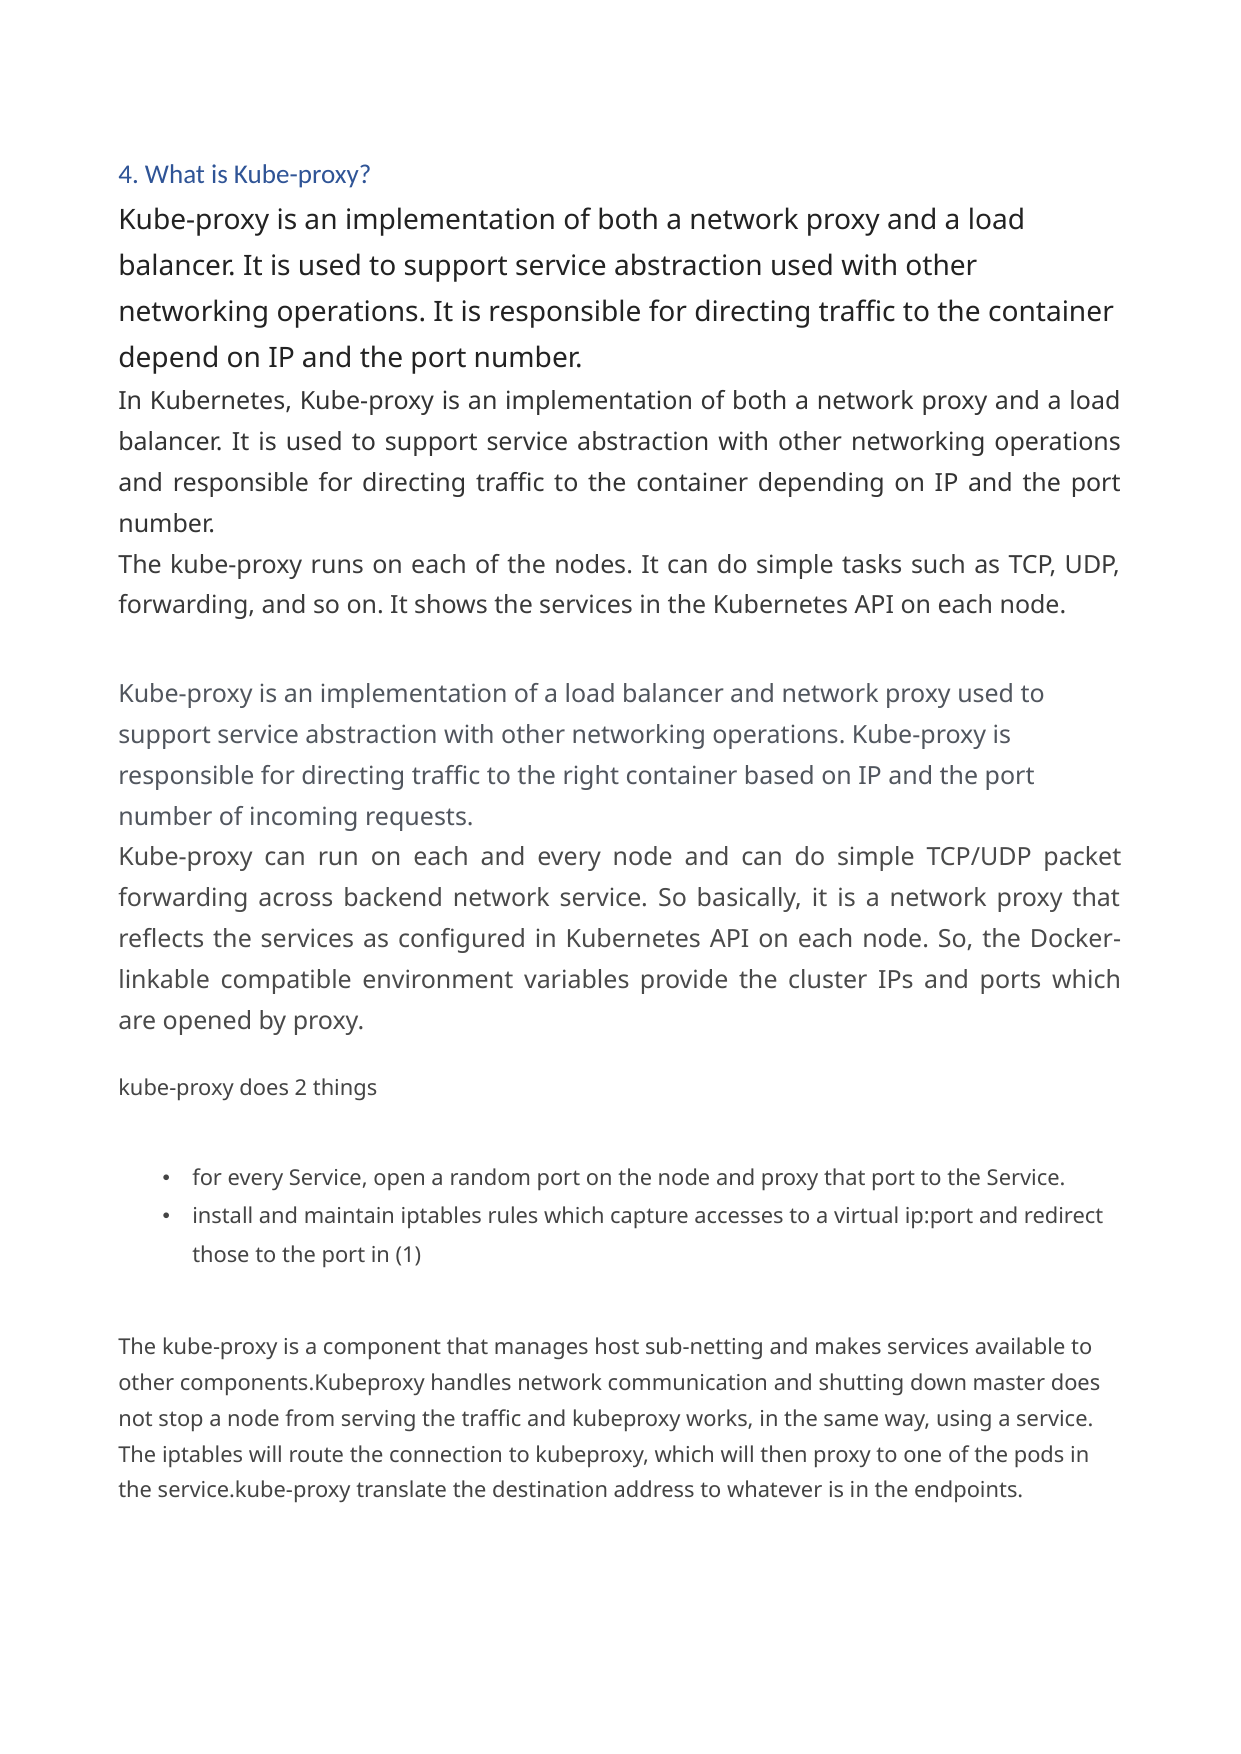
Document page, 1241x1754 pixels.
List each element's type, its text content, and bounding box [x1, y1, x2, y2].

text Kube-proxy can run on each and every node and can do simple TCP/UDP packet forwarding across backend network service. So basically, it is a network proxy that reflects the services as configured in Kubernetes API on each node. So, the Docker-linkable compatible environment variables provide the cluster IPs and ports which are opened by proxy. [118, 839, 1122, 1036]
list install and maintain iptables rules which capture accesses to a virtual ip:port and redirect those to the port in (1) [162, 1201, 1122, 1269]
text In Kubernetes, Kube-proxy is an implementation of both a network proxy and a load balancer. It is used to support service abstraction with other networking operations and responsible for directing traffic to the container depending on IP and the port number. [118, 383, 1122, 539]
text The kube-proxy is a component that manages host sub-netting and makes services available to other components.Kubeproxy handles network communication and shutting down master does not stop a node from serving the traffic and kubeproxy works, in the same way, using a service. The iptables will route the connection to kubeproxy, which will then proxy to one of the pods in the service.kube-proxy translate the destination address to whatever is in the endpoints. [118, 1331, 1122, 1504]
text Kube-proxy is an implementation of both a network proxy and a load balancer. It is used to support service abstraction used with other networking operations. It is responsible for directing traffic to the container depend on IP and the port number. [118, 199, 1122, 375]
list for every Service, open a random port on the node and proxy that port to the Service. [162, 1162, 1122, 1192]
text kube-proxy does 2 things [118, 1072, 1122, 1102]
text Kube-proxy is an implementation of a load balancer and network proxy used to support service abstraction with other networking operations. Kube-proxy is responsible for directing traffic to the right container based on IP and the port number of incoming requests. [118, 676, 1122, 832]
text The kube-proxy runs on each of the nodes. It can do simple tasks such as TCP, UDP, forwarding, and so on. It shows the services in the Kubernetes API on each node. [118, 546, 1122, 621]
subtitle 4. What is Kube-proxy? [118, 157, 1122, 190]
